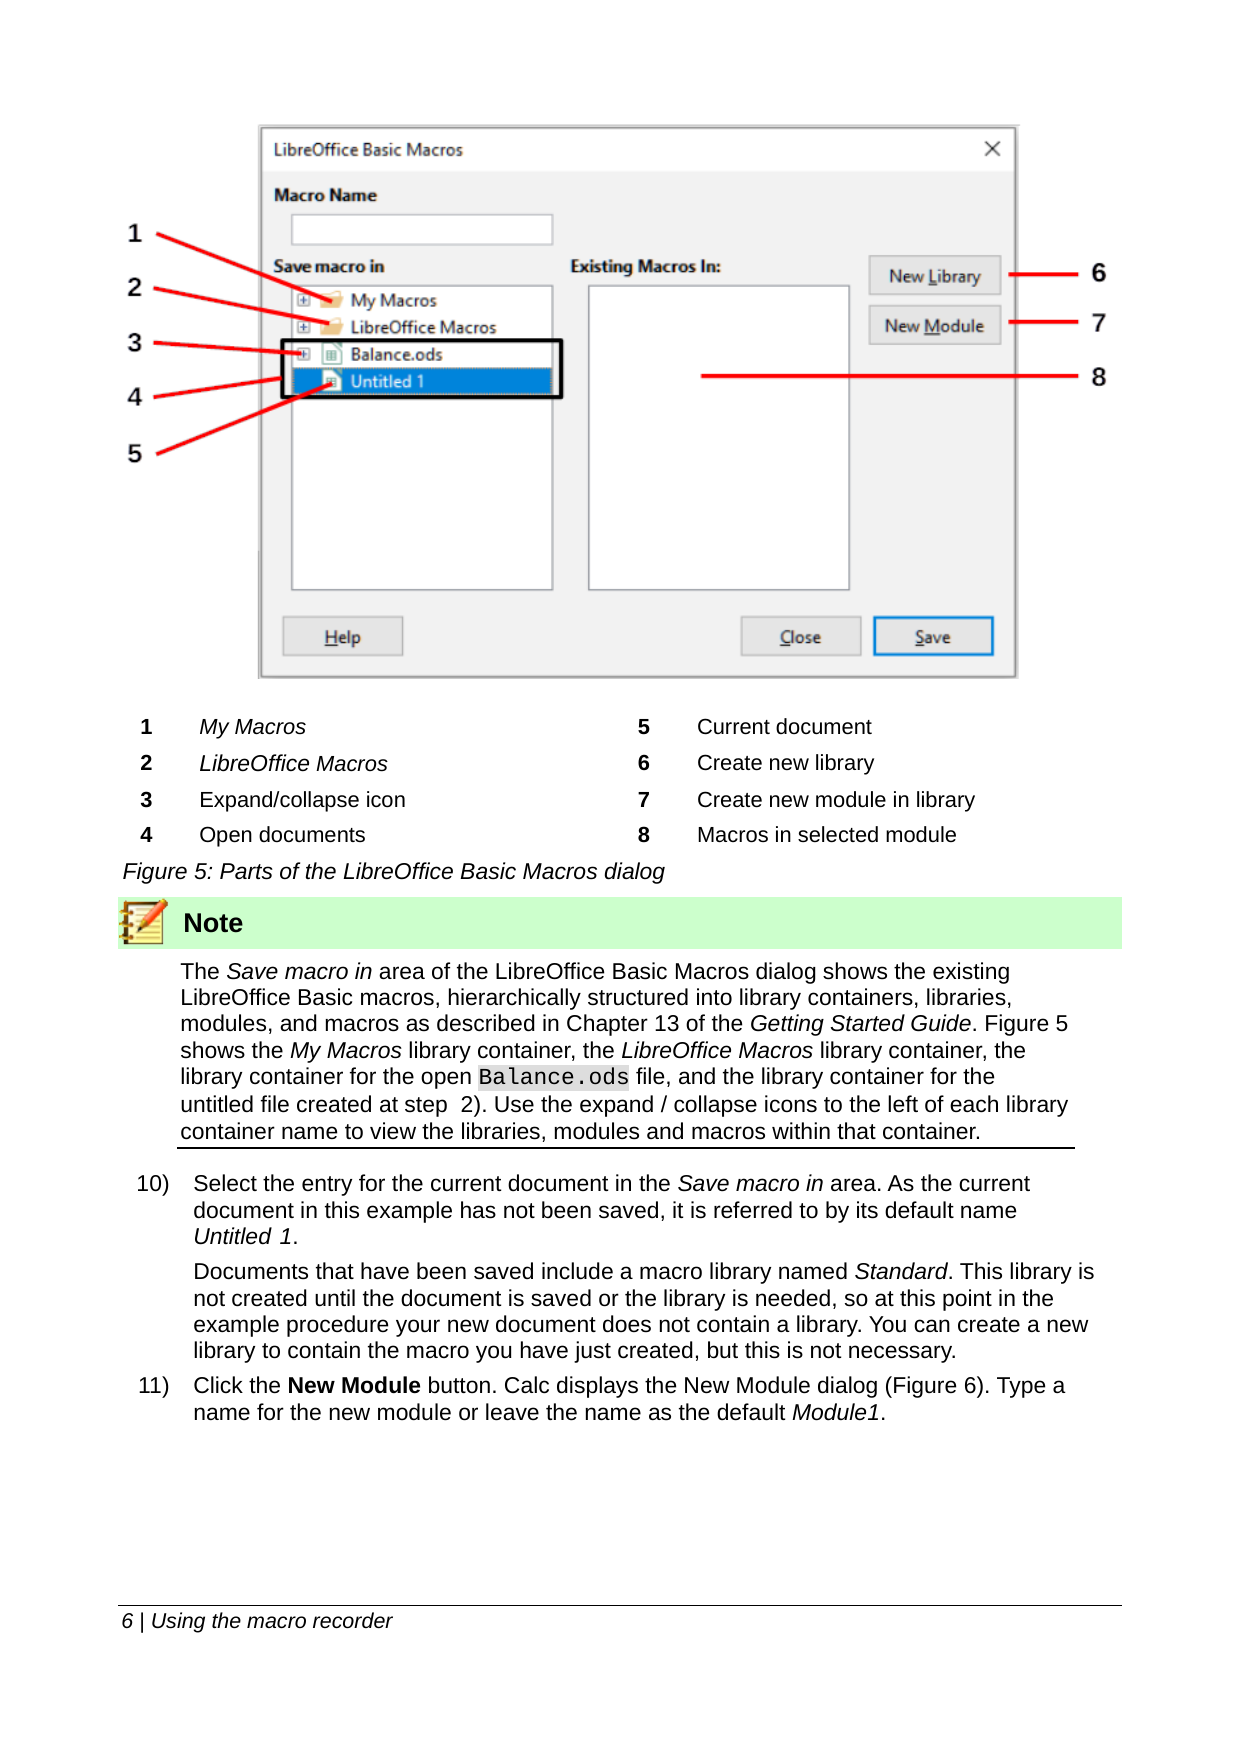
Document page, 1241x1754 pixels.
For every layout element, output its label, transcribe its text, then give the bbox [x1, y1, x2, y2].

table_cell 2 [123, 744, 181, 781]
text Figure 5: Parts of the LibreOffice Basic Macros dialog [122, 858, 1118, 884]
table_cell 3 [123, 781, 181, 816]
table_cell 7 [620, 781, 679, 816]
table_cell Create new library [679, 744, 1118, 781]
table_header My Macros [181, 708, 620, 744]
table_cell 6 [620, 744, 679, 781]
table_cell LibreOffice Macros [181, 744, 620, 781]
table_cell Expand/collapse icon [181, 781, 620, 816]
table_cell 8 [620, 816, 679, 852]
text The Save macro in area of the LibreOffice Basic Macros dialog shows the existing LibreOffice Basic macros, hierarchically structured into library containers, libraries, modules, and macros as described in Chapter 13 of the Getting Started Guide. Figure 5 shows the My Macros library container, the LibreOffice Macros library container, the library container for the open Balance.ods file, and the library container for the untitled file created at step 2. Use the expand / collapse icons to the left of each library container name to view the libraries, modules and macros within that container. [177, 954, 1075, 1147]
table_header 5 [620, 708, 679, 744]
subtitle Note [118, 897, 1122, 949]
table_cell Macros in selected module [679, 816, 1118, 852]
picture [119, 897, 170, 948]
table_cell 4 [123, 816, 181, 852]
list Click the New Module button. Calc displays the New Module dialog (Figure 6). Type a name for the new module or leave the name as the default Module1. [169, 1372, 1122, 1425]
table_cell Open documents [181, 816, 620, 852]
table_header 1 [123, 708, 181, 744]
text Documents that have been saved include a macro library named Standard. This library is not created until the document is saved or the library is needed, so at this point in the example procedure your new document does not contain a library. You can create a new library to contain the macro you have just created, but this is not necessary. [169, 1258, 1122, 1363]
picture [122, 118, 1118, 679]
table_header Current document [679, 708, 1118, 744]
table_cell Create new module in library [679, 781, 1118, 816]
list Select the entry for the current document in the Save macro in area. As the current document in this example has not been saved, it is referred to by its default name Untitled 1. [169, 1170, 1122, 1249]
